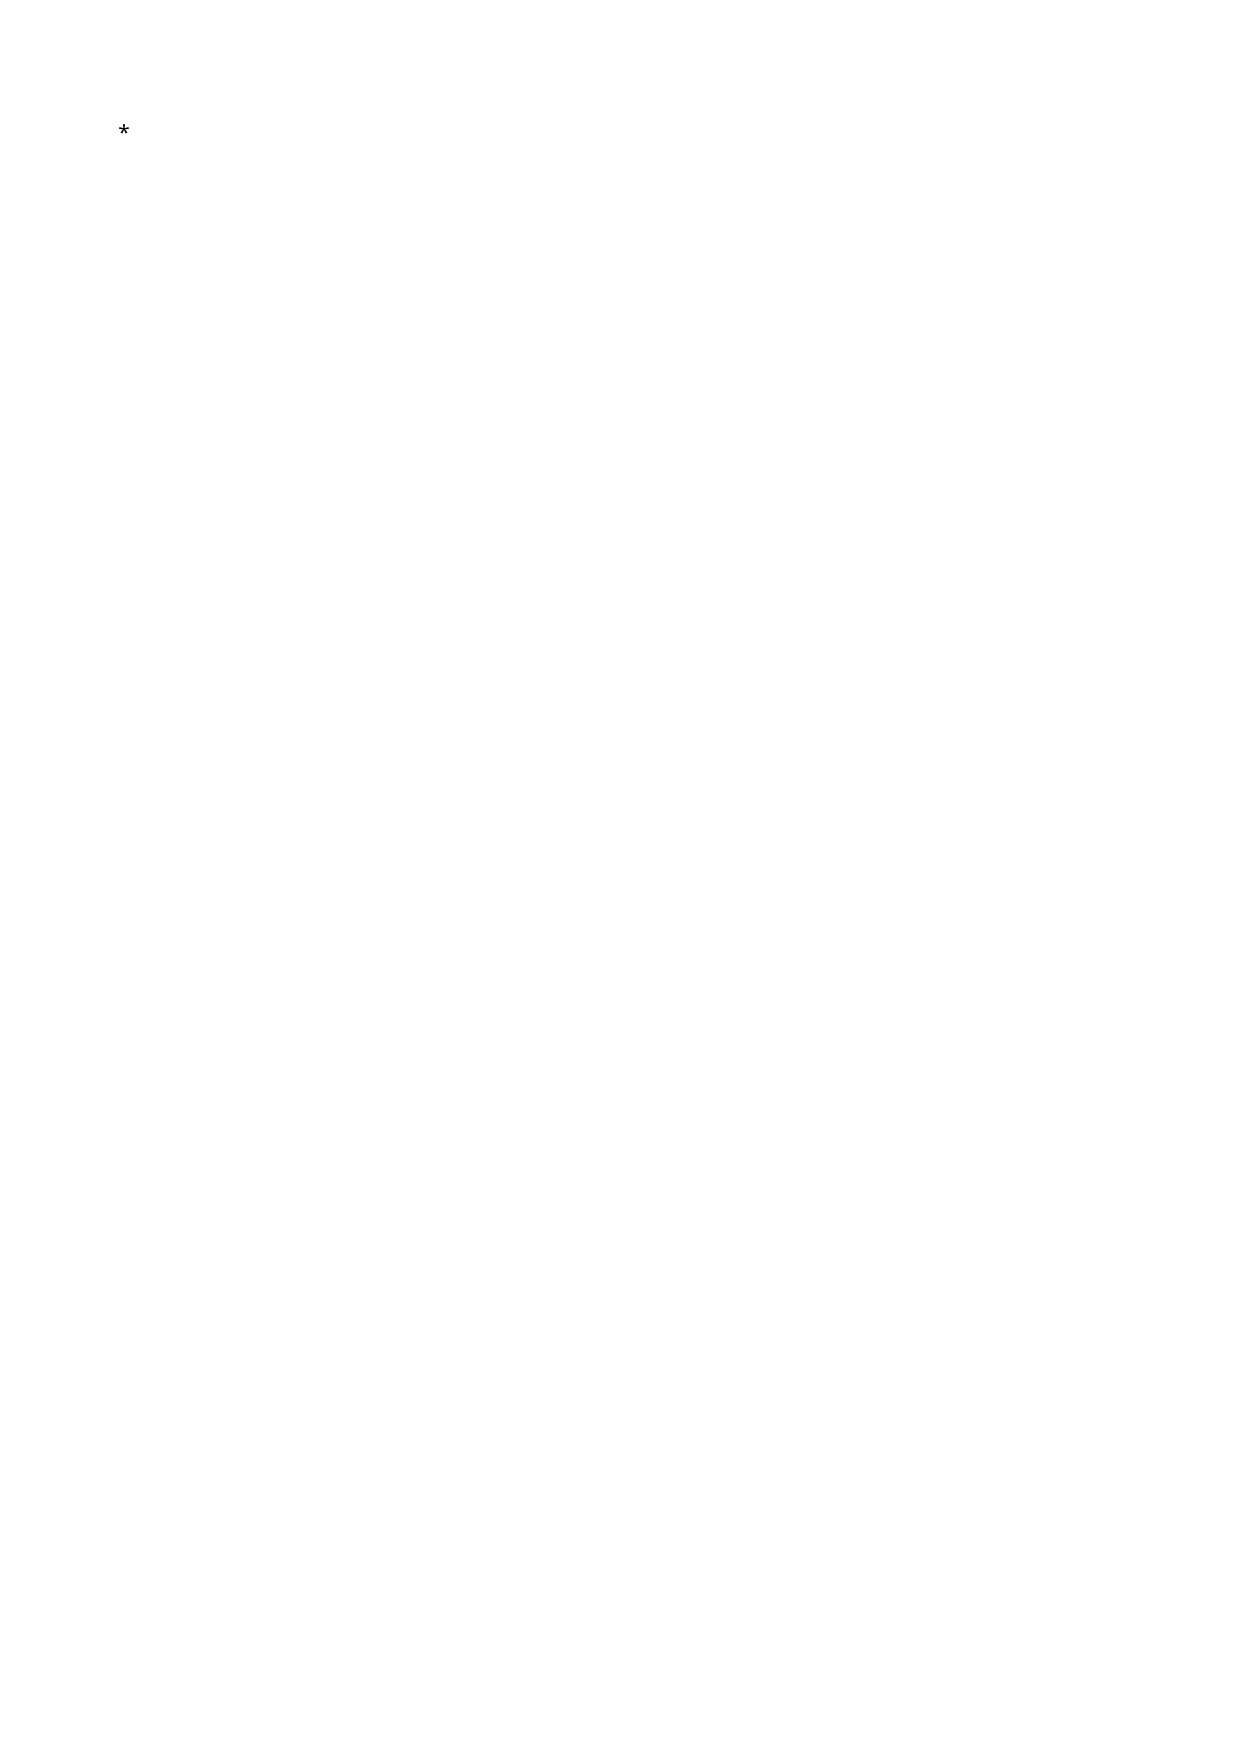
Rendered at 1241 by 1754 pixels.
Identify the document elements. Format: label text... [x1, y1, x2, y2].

text * [118, 118, 1122, 147]
